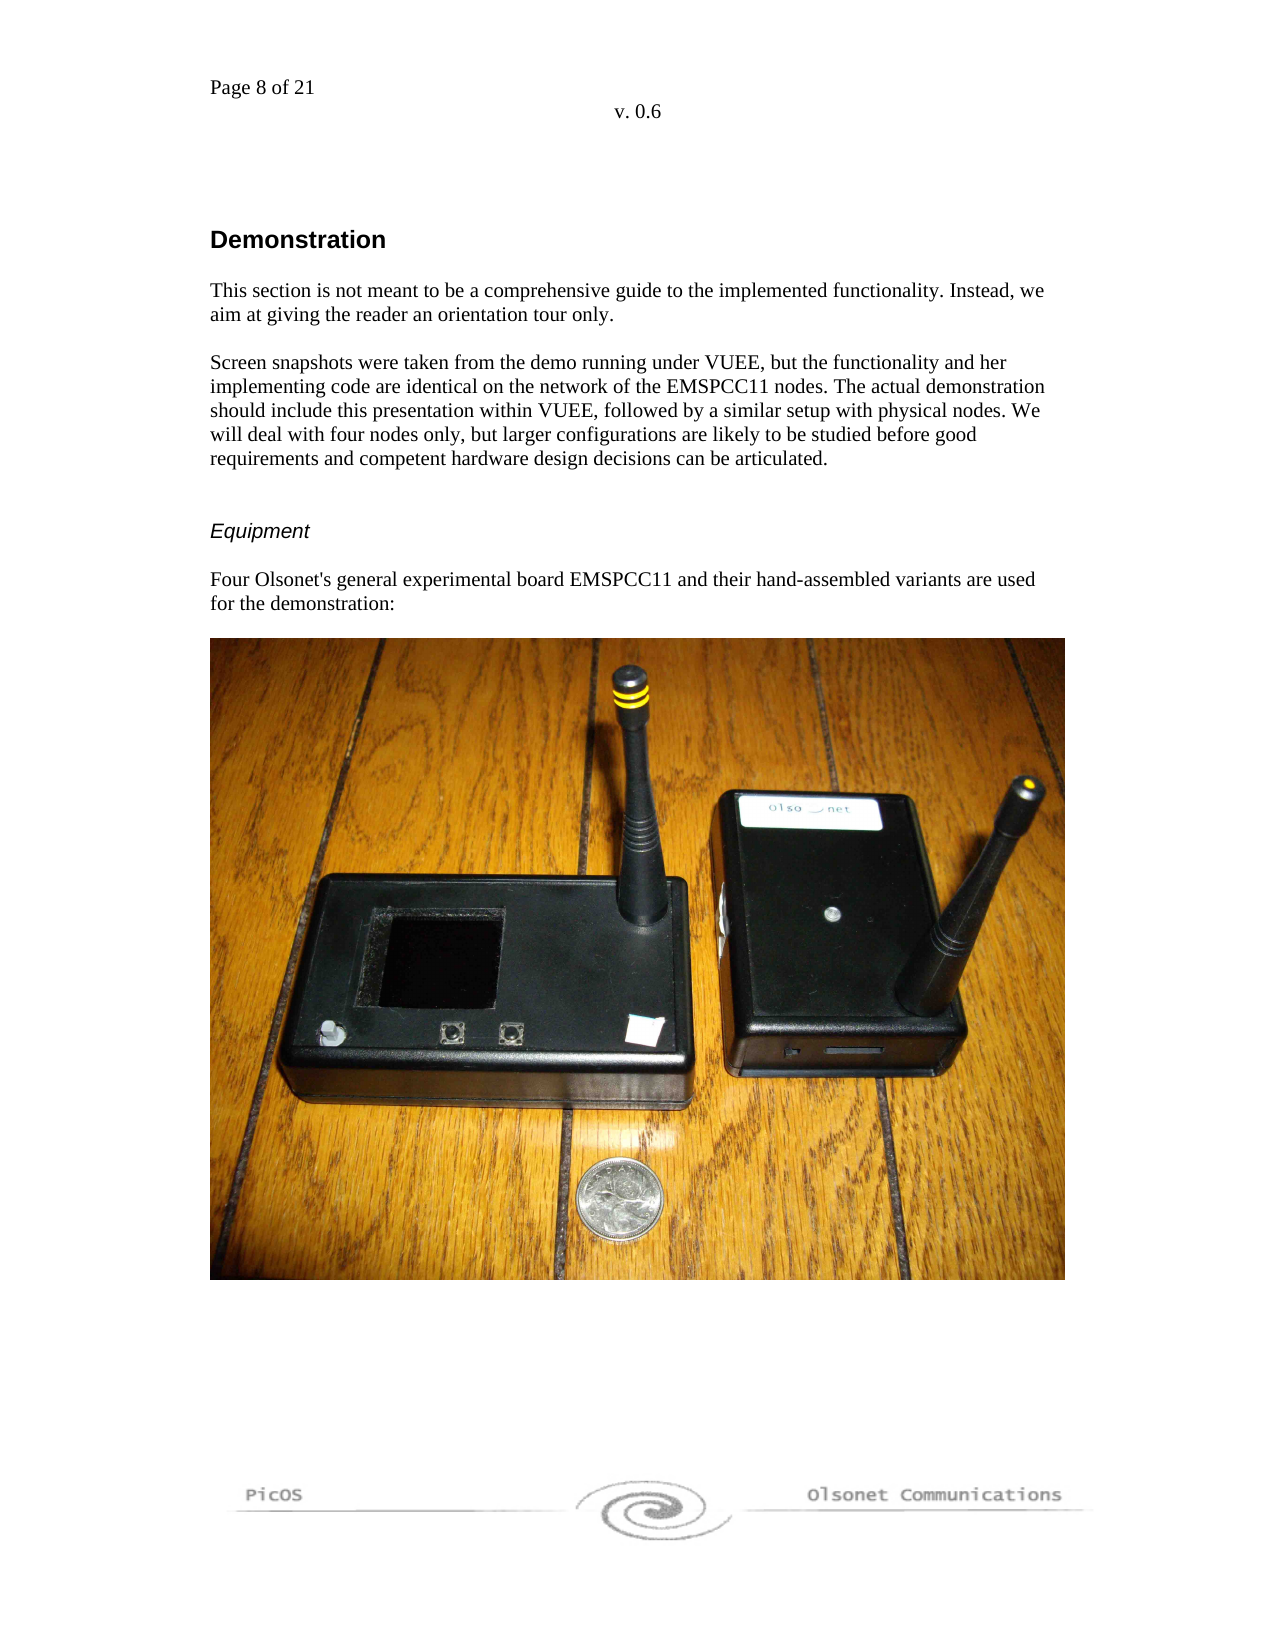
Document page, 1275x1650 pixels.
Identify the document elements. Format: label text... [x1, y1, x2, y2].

text Screen snapshots were taken from the demo running under VUEE, but the functionality and her implementing code are identical on the network of the EMSPCC11 nodes. The actual demonstration should include this presentation within VUEE, followed by a similar setup with physical nodes. We will deal with four nodes only, but larger configurations are likely to be studied before good requirements and competent hardware design decisions can be articulated. [210, 350, 1065, 470]
picture [226, 1464, 1094, 1566]
subtitle Equipment [210, 518, 1065, 542]
text Four Olsonet's general experimental board EMSPCC11 and their hand-assembled variants are used for the demonstration: [210, 566, 1065, 614]
picture [210, 638, 1065, 1280]
subtitle Demonstration [210, 225, 1065, 254]
text This section is not meant to be a comprehensive guide to the implemented functionality. Instead, we aim at giving the reader an orientation tour only. [210, 278, 1065, 326]
